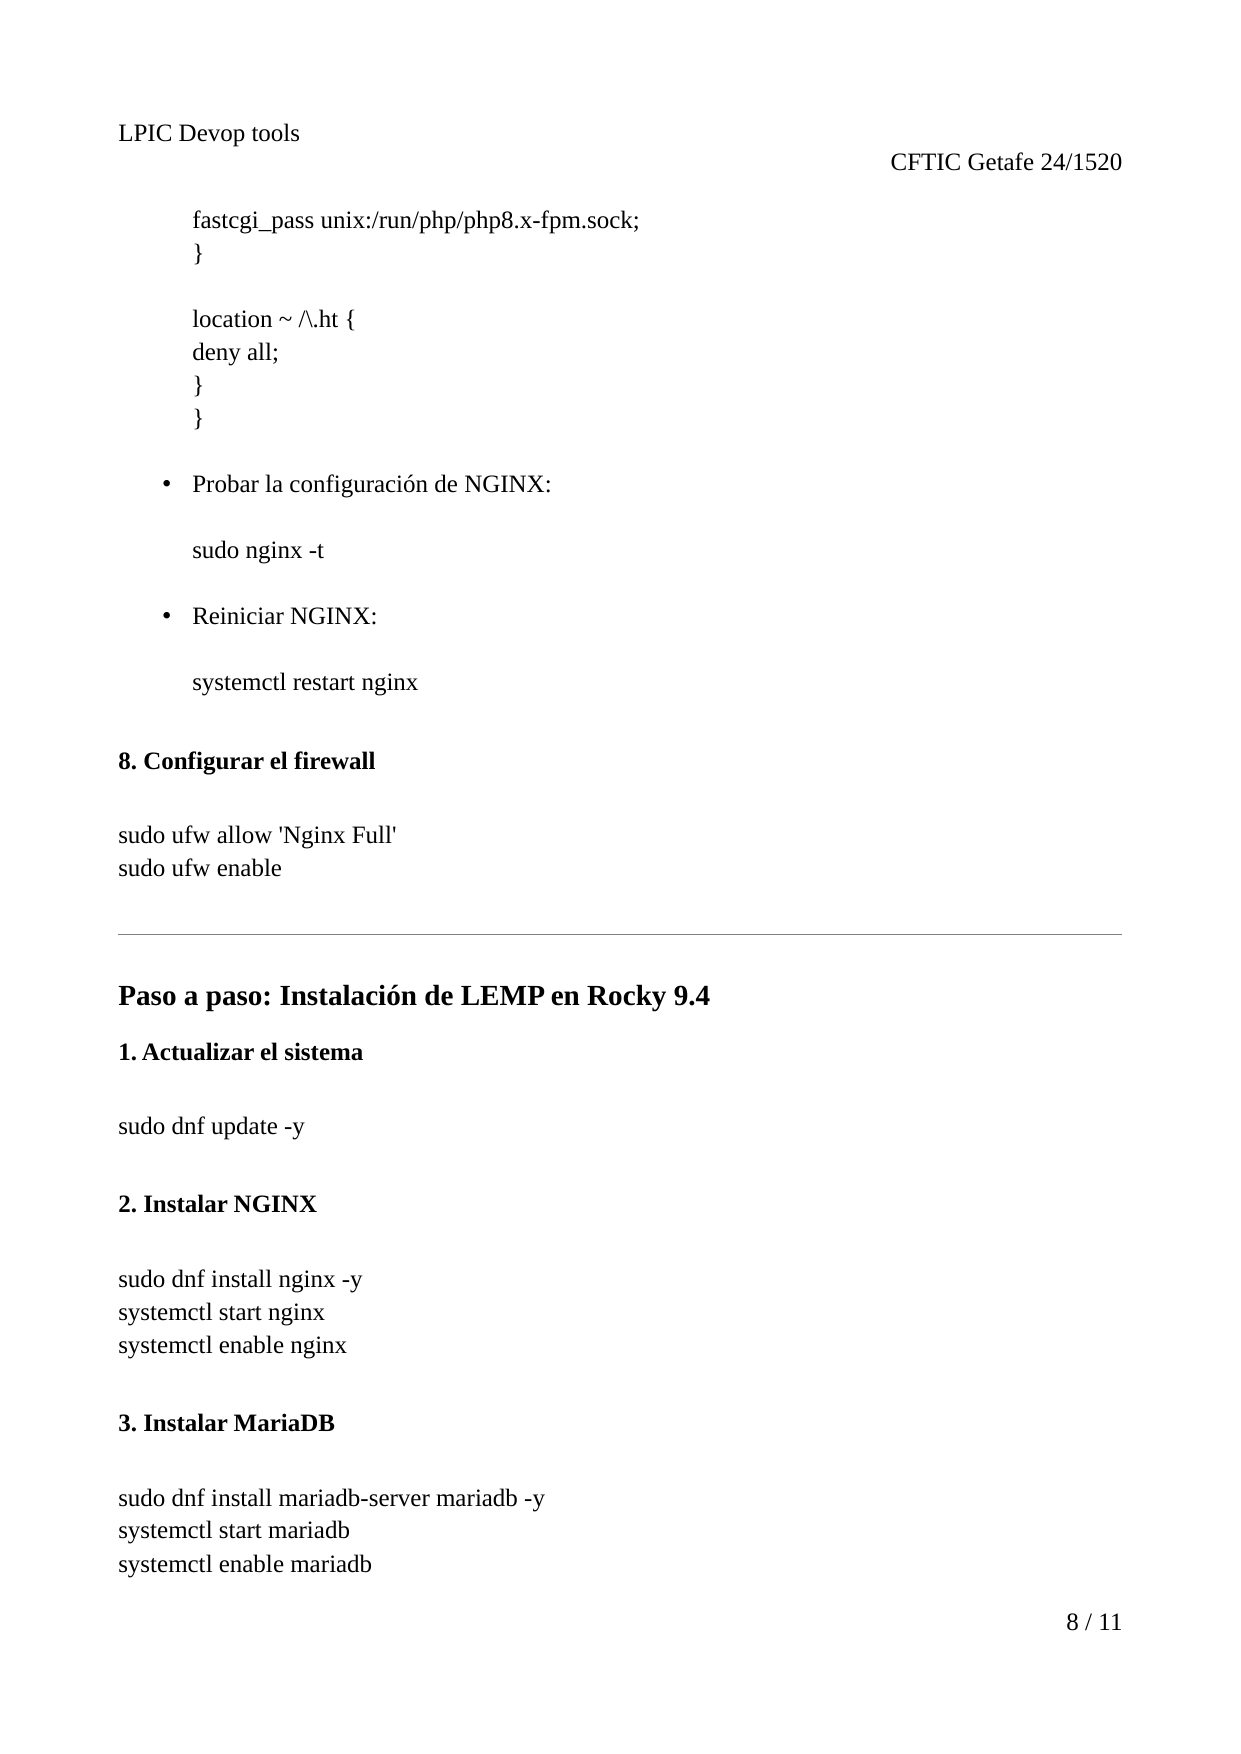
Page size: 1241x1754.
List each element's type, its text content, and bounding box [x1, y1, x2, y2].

subtitle 2. Instalar NGINX [118, 1189, 1122, 1218]
list location ~ /\.ht { [162, 304, 1122, 333]
text systemctl start nginx [118, 1297, 1122, 1326]
list sudo nginx -t [162, 535, 1122, 564]
subtitle 3. Instalar MariaDB [118, 1408, 1122, 1437]
list deny all; [162, 337, 1122, 366]
text sudo ufw enable [118, 853, 1122, 882]
list } [162, 370, 1122, 399]
text sudo ufw allow 'Nginx Full' [118, 820, 1122, 849]
list systemctl restart nginx [162, 667, 1122, 696]
list Probar la configuración de NGINX: [162, 469, 1122, 498]
subtitle Paso a paso: Instalación de LEMP en Rocky 9.4 [118, 978, 1122, 1012]
list } [162, 403, 1122, 432]
text sudo dnf install nginx -y [118, 1264, 1122, 1292]
text systemctl enable mariadb [118, 1549, 1122, 1577]
list } [162, 238, 1122, 267]
subtitle 1. Actualizar el sistema [118, 1037, 1122, 1065]
list fastcgi_pass unix:/run/php/php8.x-fpm.sock; [162, 205, 1122, 234]
text systemctl start mariadb [118, 1516, 1122, 1544]
list Reiniciar NGINX: [162, 601, 1122, 630]
text sudo dnf install mariadb-server mariadb -y [118, 1483, 1122, 1511]
subtitle 8. Configurar el firewall [118, 746, 1122, 775]
text systemctl enable nginx [118, 1330, 1122, 1358]
text sudo dnf update -y [118, 1111, 1122, 1140]
